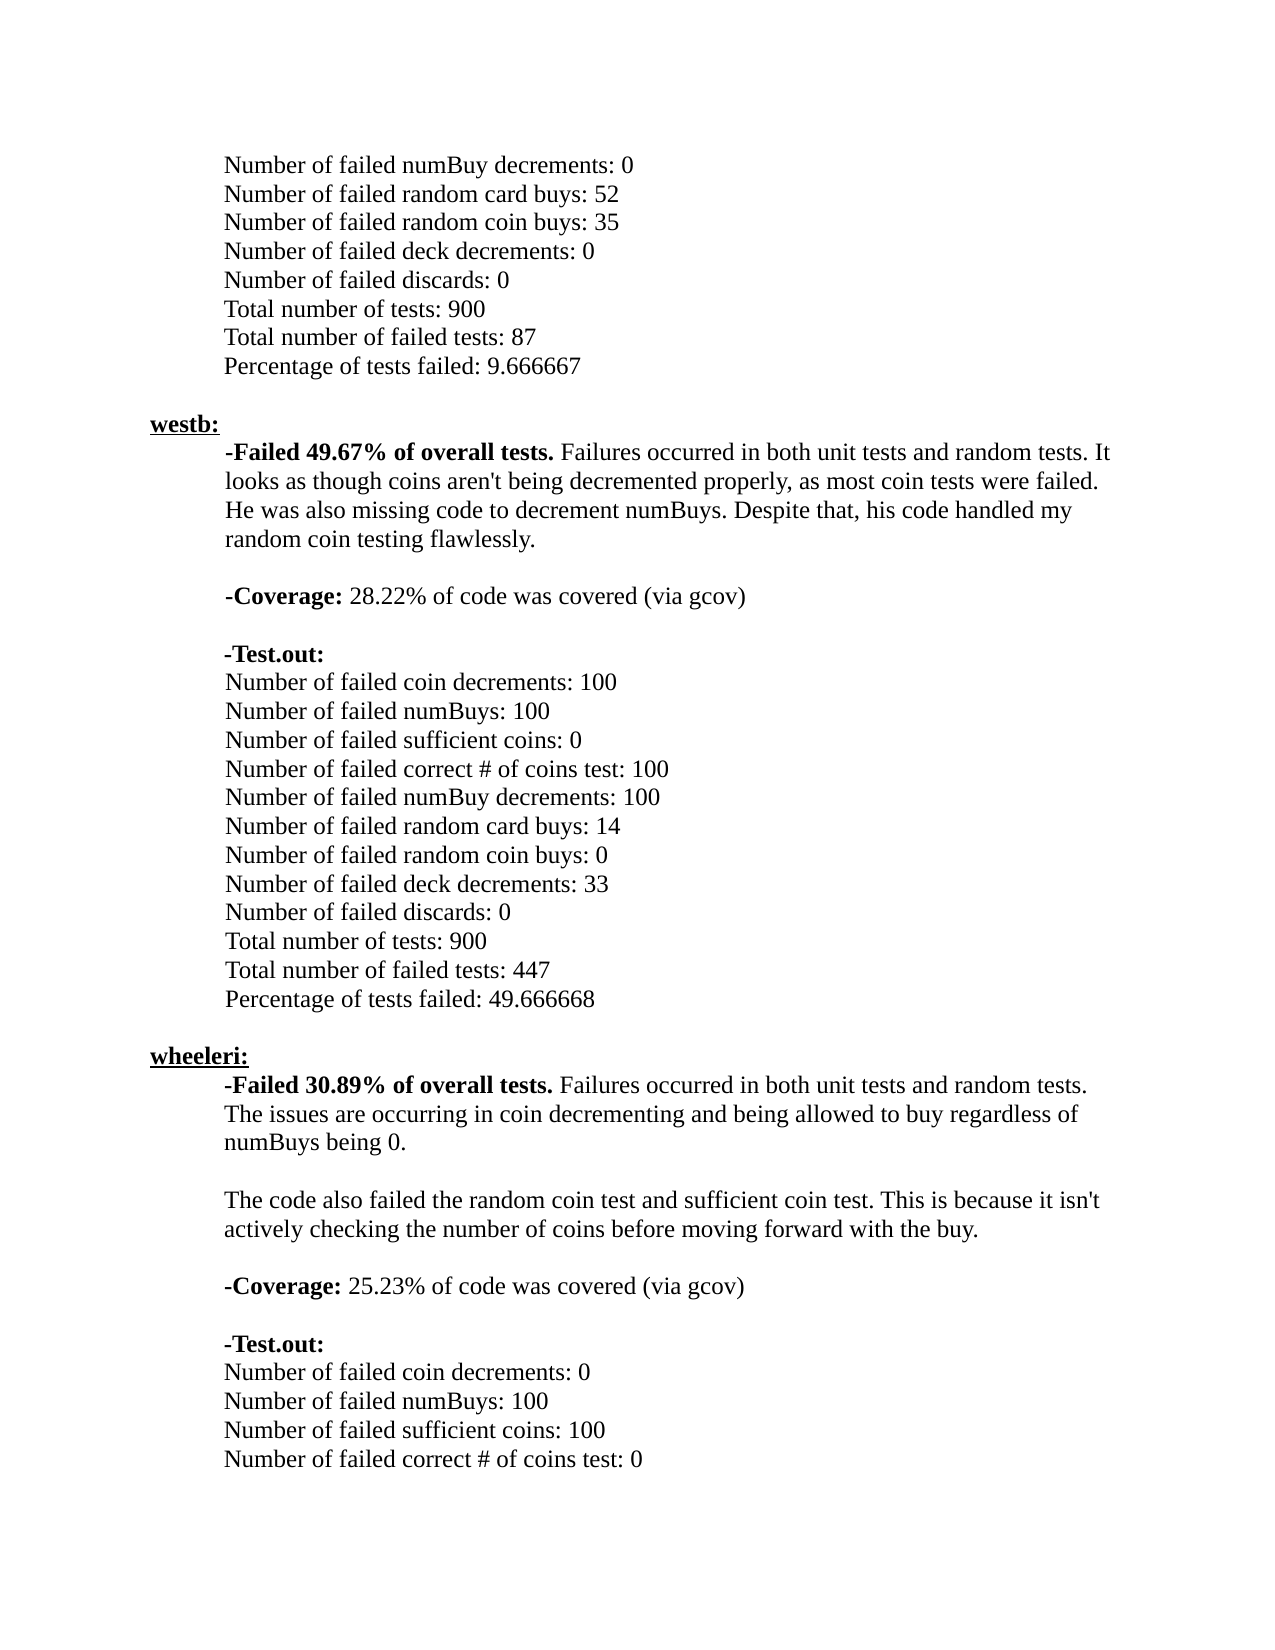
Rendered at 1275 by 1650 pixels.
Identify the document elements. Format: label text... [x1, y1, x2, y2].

text The code also failed the random coin test and sufficient coin test. This is because it isn't actively checking the number of coins before moving forward with the buy. [150, 1185, 1125, 1242]
text -Failed 30.89% of overall tests. Failures occurred in both unit tests and random tests. The issues are occurring in coin decrementing and being allowed to buy regardless of numBuys being 0. [150, 1070, 1125, 1156]
text Number of failed coin decrements: 100 Number of failed numBuys: 100 Number of failed sufficient coins: 0 Number of failed correct # of coins test: 100 Number of failed numBuy decrements: 100 Number of failed random card buys: 14 Number of failed random coin buys: 0 Number of failed deck decrements: 33 Number of failed discards: 0 Total number of tests: 900 Total number of failed tests: 447 Percentage of tests failed: 49.666668 [225, 667, 1125, 1041]
text -Failed 49.67% of overall tests. Failures occurred in both unit tests and random tests. It looks as though coins aren't being decremented properly, as most coin tests were failed. He was also missing code to decrement numBuys. Despite that, his code handled my random coin testing flawlessly. [225, 437, 1125, 552]
text wheeleri: [150, 1041, 1125, 1070]
text -Test.out: [223, 1329, 1125, 1357]
text -Coverage: 28.22% of code was covered (via gcov) [225, 581, 1125, 639]
text -Coverage: 25.23% of code was covered (via gcov) [150, 1271, 1125, 1300]
text westb: [150, 409, 1125, 437]
text -Test.out: [223, 639, 1125, 667]
text Number of failed coin decrements: 0 Number of failed numBuys: 100 Number of failed sufficient coins: 100 Number of failed correct # of coins test: 0 [223, 1357, 1125, 1472]
text Number of failed numBuy decrements: 0 Number of failed random card buys: 52 Number of failed random coin buys: 35 Number of failed deck decrements: 0 Number of failed discards: 0 Total number of tests: 900 Total number of failed tests: 87 Percentage of tests failed: 9.666667 [223, 150, 1125, 409]
